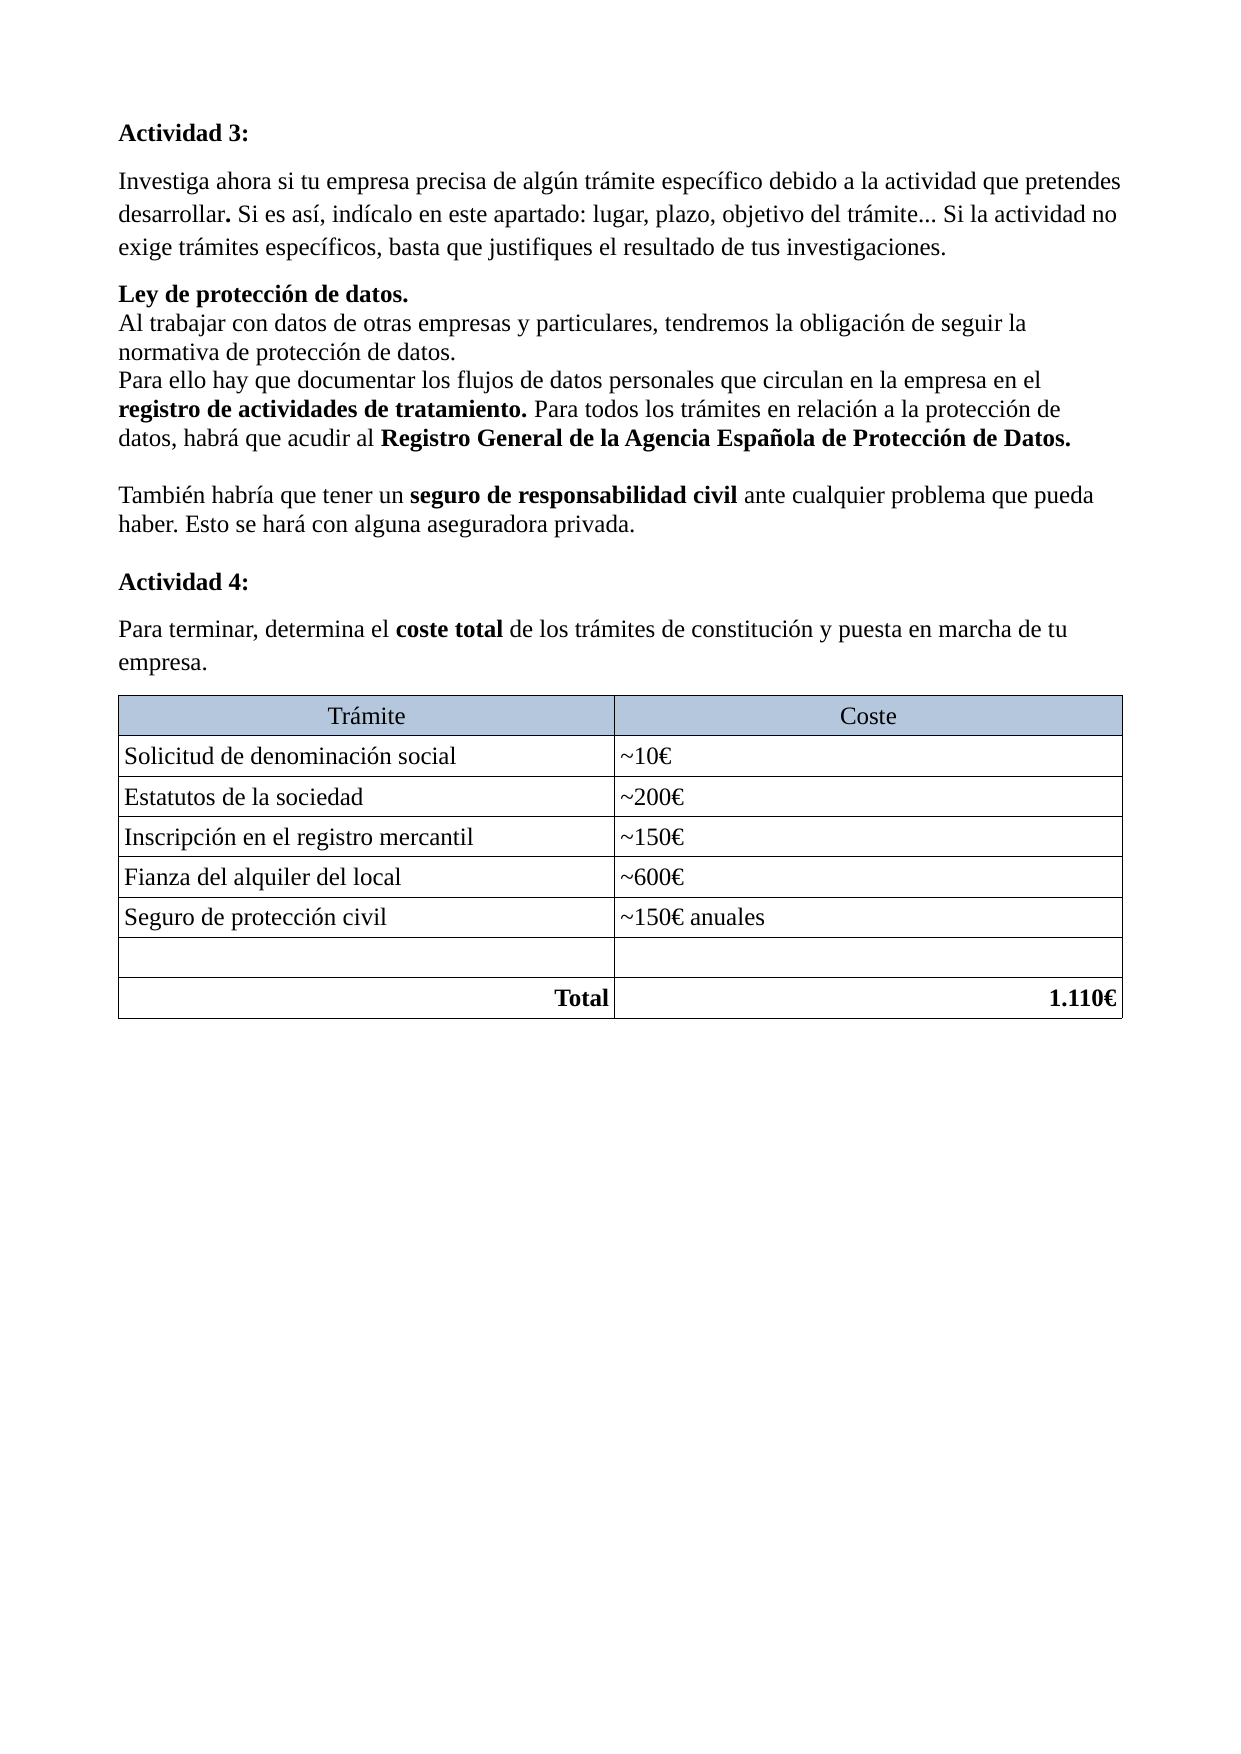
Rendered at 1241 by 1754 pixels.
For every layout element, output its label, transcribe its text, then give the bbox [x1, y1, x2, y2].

text Al trabajar con datos de otras empresas y particulares, tendremos la obligación de seguir la normativa de protección de datos. [118, 308, 1122, 366]
table_cell ~200€ [615, 777, 1122, 816]
table_cell [615, 938, 1122, 977]
table_header Trámite [119, 696, 614, 735]
text Actividad 3: [118, 118, 1122, 147]
text Actividad 4: [118, 567, 1122, 596]
table_cell 1.110€ [615, 978, 1122, 1018]
text También habría que tener un seguro de responsabilidad civil ante cualquier problema que pueda haber. Esto se hará con alguna aseguradora privada. [118, 481, 1122, 538]
table_header Coste [615, 696, 1122, 735]
table_cell ~600€ [615, 857, 1122, 897]
table_cell ~150€ anuales [615, 898, 1122, 937]
table_cell ~10€ [615, 736, 1122, 776]
table_cell Total [119, 978, 614, 1018]
table_cell Inscripción en el registro mercantil [119, 817, 614, 856]
table_cell [119, 938, 614, 977]
table_cell Solicitud de denominación social [119, 736, 614, 776]
text Investiga ahora si tu empresa precisa de algún trámite específico debido a la actividad que pretendes desarrollar. Si es así, indícalo en este apartado: lugar, plazo, objetivo del trámite... Si la actividad no exige trámites específicos, basta que justifiques el resultado de tus investigaciones. [118, 166, 1122, 261]
table_cell Estatutos de la sociedad [119, 777, 614, 816]
table_cell Fianza del alquiler del local [119, 857, 614, 897]
text Para terminar, determina el coste total de los trámites de constitución y puesta en marcha de tu empresa. [118, 614, 1122, 676]
text Para ello hay que documentar los flujos de datos personales que circulan en la empresa en el registro de actividades de tratamiento. Para todos los trámites en relación a la protección de datos, habrá que acudir al Registro General de la Agencia Española de Protección de Datos. [118, 366, 1122, 452]
table_cell Seguro de protección civil [119, 898, 614, 937]
table_cell ~150€ [615, 817, 1122, 856]
text Ley de protección de datos. [118, 279, 1122, 308]
